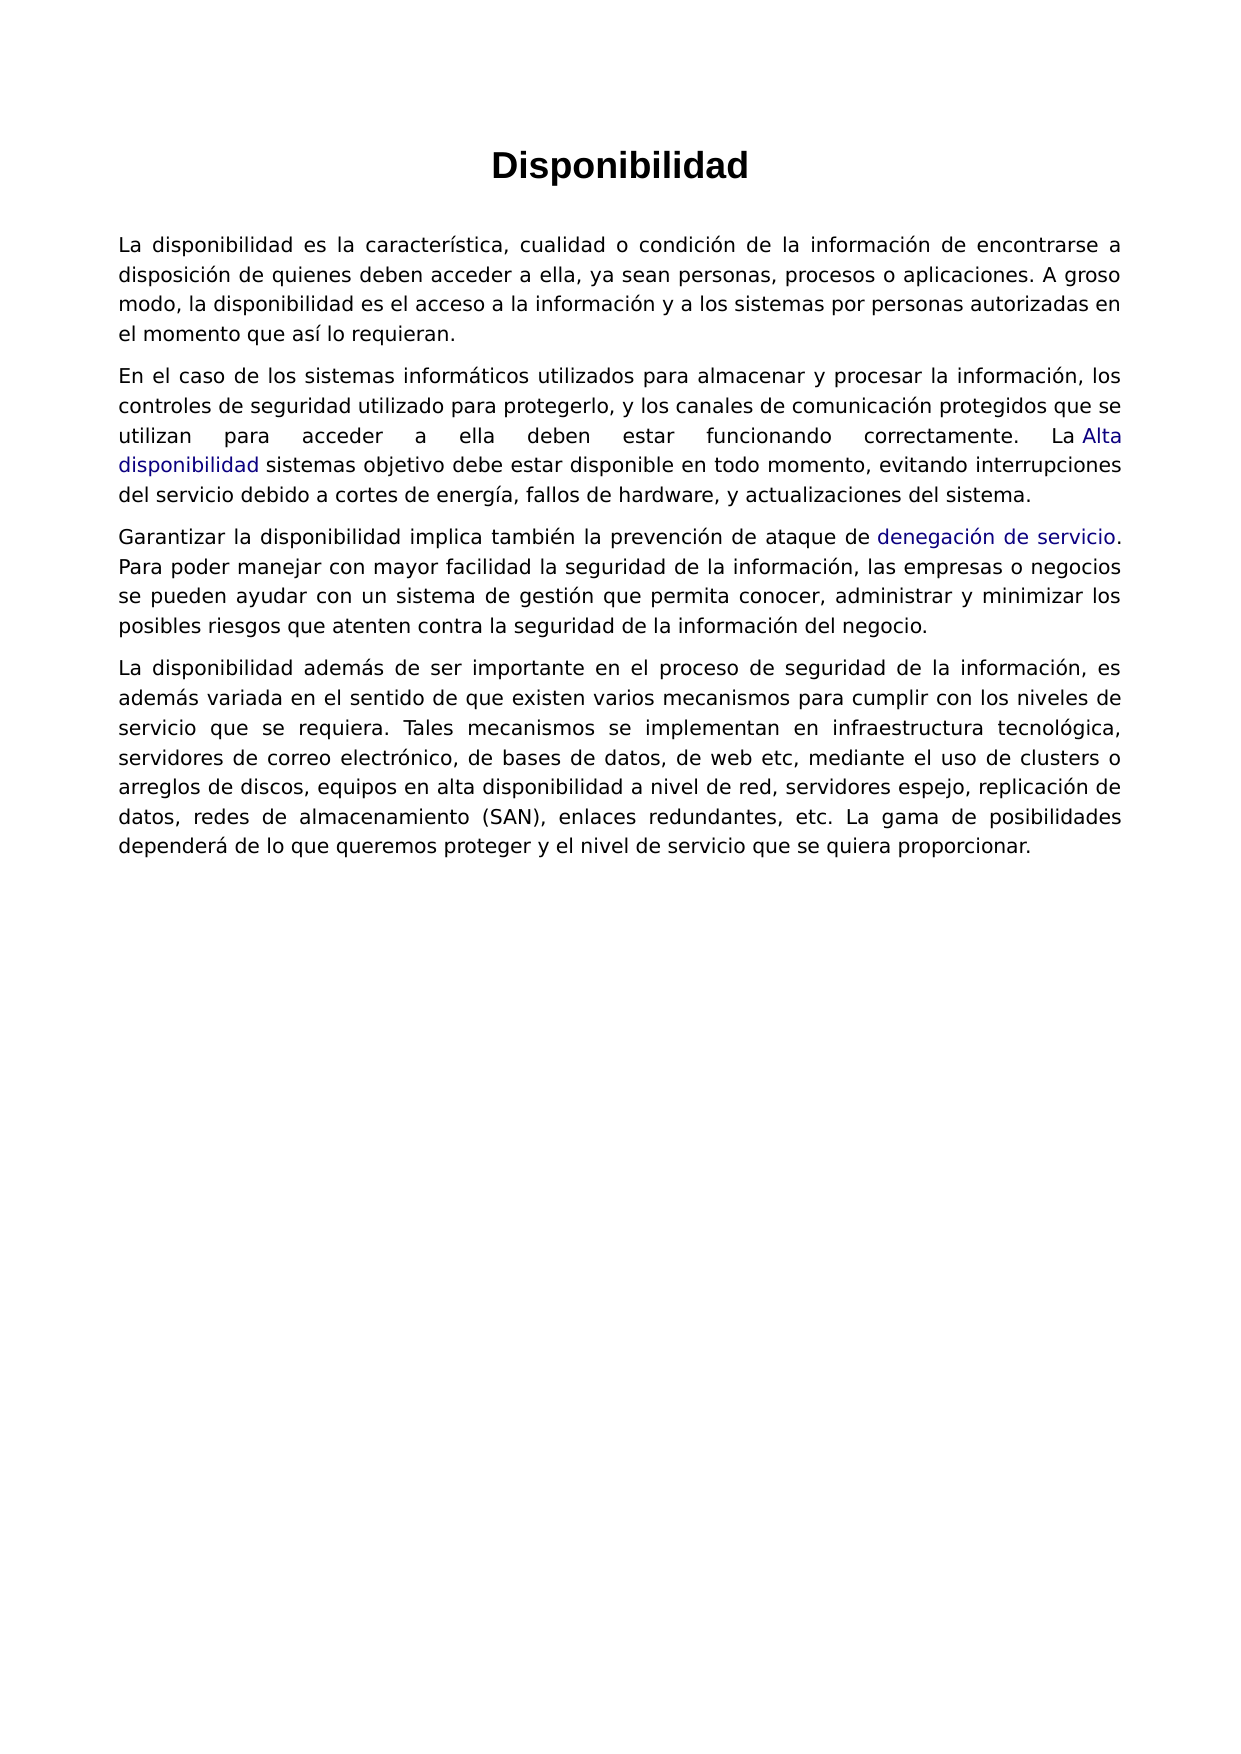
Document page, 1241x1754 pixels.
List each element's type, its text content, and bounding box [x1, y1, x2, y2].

text La disponibilidad además de ser importante en el proceso de seguridad de la información, es además variada en el sentido de que existen varios mecanismos para cumplir con los niveles de servicio que se requiera. Tales mecanismos se implementan en infraestructura tecnológica, servidores de correo electrónico, de bases de datos, de web etc, mediante el uso de clusters o arreglos de discos, equipos en alta disponibilidad a nivel de red, servidores espejo, replicación de datos, redes de almacenamiento (SAN), enlaces redundantes, etc. La gama de posibilidades dependerá de lo que queremos proteger y el nivel de servicio que se quiera proporcionar. [118, 651, 1122, 859]
text Garantizar la disponibilidad implica también la prevención de ataque de denegación de servicio. Para poder manejar con mayor facilidad la seguridad de la información, las empresas o negocios se pueden ayudar con un sistema de gestión que permita conocer, administrar y minimizar los posibles riesgos que atenten contra la seguridad de la información del negocio. [118, 520, 1122, 638]
title Disponibilidad [118, 143, 1122, 186]
text La disponibilidad es la característica, cualidad o condición de la información de encontrarse a disposición de quienes deben acceder a ella, ya sean personas, procesos o aplicaciones. A groso modo, la disponibilidad es el acceso a la información y a los sistemas por personas autorizadas en el momento que así lo requieran. [118, 227, 1122, 346]
text En el caso de los sistemas informáticos utilizados para almacenar y procesar la información, los controles de seguridad utilizado para protegerlo, y los canales de comunicación protegidos que se utilizan para acceder a ella deben estar funcionando correctamente. La Alta disponibilidad sistemas objetivo debe estar disponible en todo momento, evitando interrupciones del servicio debido a cortes de energía, fallos de hardware, y actualizaciones del sistema. [118, 359, 1122, 507]
